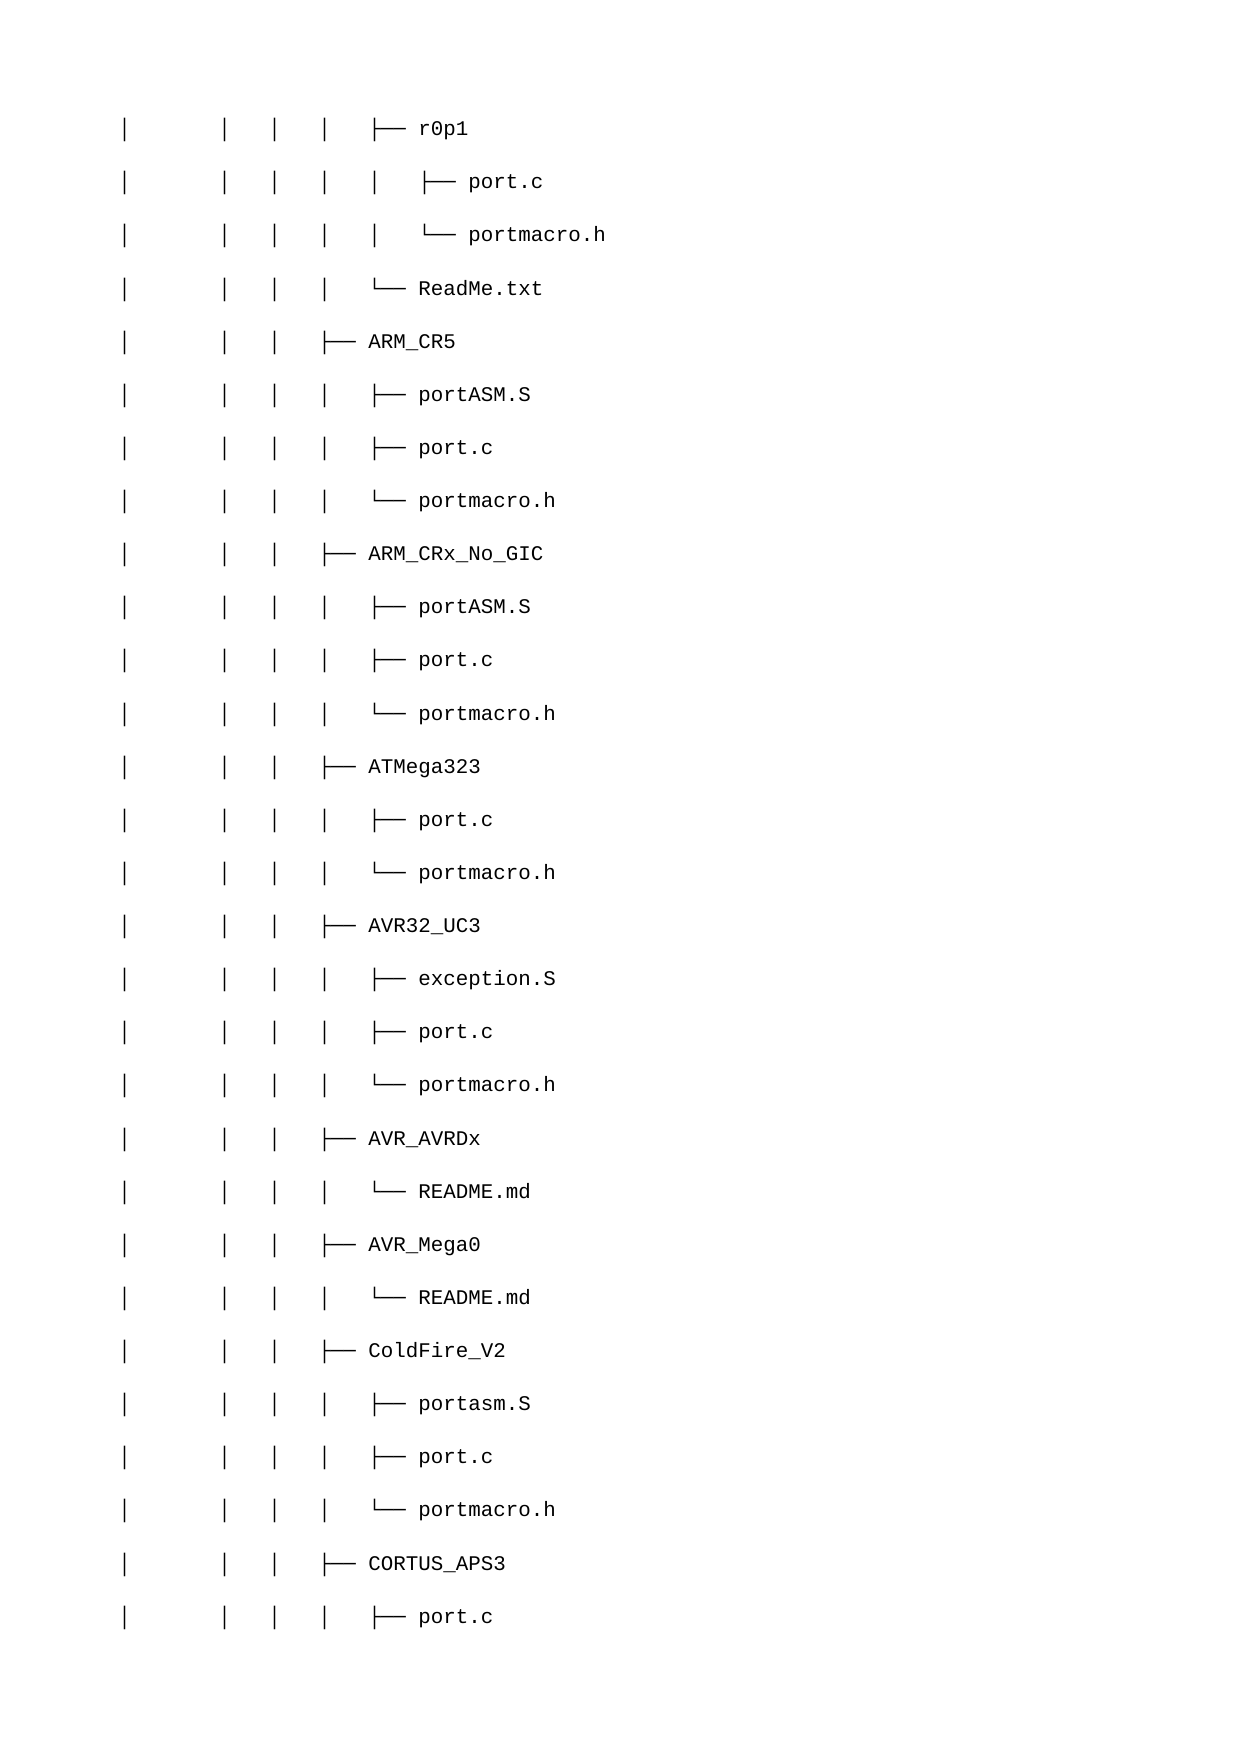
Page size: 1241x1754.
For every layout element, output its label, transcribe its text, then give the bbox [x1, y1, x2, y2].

text │ │ │ ├── ARM_CRx_No_GIC [118, 543, 1122, 567]
text │ │ │ │ ├── port.c [118, 1446, 1122, 1470]
text │ │ │ │ └── portmacro.h [118, 702, 1122, 726]
text │ │ │ │ └── README.md [118, 1287, 1122, 1311]
text │ │ │ │ └── portmacro.h [118, 490, 1122, 514]
text │ │ │ │ ├── port.c [325, 809, 374, 832]
text │ │ │ ├── ARM_CR5 [125, 331, 224, 354]
text │ │ │ │ ├── port.c [118, 437, 1122, 461]
text │ │ │ │ └── portmacro.h [118, 862, 1122, 886]
text │ │ │ ├── AVR_Mega0 [325, 1234, 1122, 1257]
text │ │ │ │ ├── port.c [375, 809, 1122, 832]
text │ │ │ │ └── portmacro.h [118, 1074, 1122, 1098]
text │ │ │ │ └── README.md [225, 1181, 274, 1204]
text │ │ │ │ └── README.md [275, 1181, 324, 1204]
text │ │ │ │ ├── port.c [118, 649, 1122, 673]
text │ │ │ ├── ARM_CR5 [225, 331, 274, 354]
text │ │ │ ├── AVR32_UC3 [118, 915, 1122, 939]
text │ │ │ ├── ATMega323 [125, 756, 224, 779]
text │ │ │ │ ├── portasm.S [118, 1393, 1122, 1417]
text │ │ │ │ ├── port.c [225, 809, 274, 832]
text │ │ │ │ └── README.md [325, 1181, 1122, 1204]
text │ │ │ │ ├── portASM.S [325, 384, 374, 407]
text │ │ │ │ ├── portASM.S [275, 384, 324, 407]
text │ │ │ │ ├── exception.S [118, 968, 1122, 992]
text │ │ │ │ ├── port.c [118, 1021, 1122, 1045]
text │ │ │ │ ├── portASM.S [225, 384, 274, 407]
text │ │ │ │ ├── port.c [275, 809, 324, 832]
text │ │ │ │ │ └── portmacro.h [118, 224, 1122, 248]
text │ │ │ │ └── README.md [125, 1181, 224, 1204]
text │ │ │ ├── ARM_CR5 [275, 331, 324, 354]
text │ │ │ │ ├── port.c [275, 1606, 324, 1629]
text │ │ │ │ ├── port.c [375, 1606, 1122, 1629]
text │ │ │ │ └── portmacro.h [118, 1499, 1122, 1523]
text │ │ │ ├── ATMega323 [275, 756, 324, 779]
text │ │ │ │ ├── portASM.S [375, 384, 1122, 407]
text │ │ │ │ │ ├── port.c [118, 171, 1122, 195]
text │ │ │ ├── CORTUS_APS3 [118, 1552, 1122, 1576]
text │ │ │ ├── AVR_Mega0 [275, 1234, 324, 1257]
text │ │ │ ├── ATMega323 [325, 756, 1122, 779]
text │ │ │ ├── ATMega323 [225, 756, 274, 779]
text │ │ │ │ ├── port.c [225, 1606, 274, 1629]
text │ │ │ │ ├── portASM.S [118, 596, 1122, 620]
text │ │ │ │ ├── portASM.S [125, 384, 224, 407]
text │ │ │ │ ├── port.c [325, 1606, 374, 1629]
text │ │ │ ├── AVR_Mega0 [225, 1234, 274, 1257]
text │ │ │ │ └── ReadMe.txt [118, 277, 1122, 301]
text │ │ │ ├── ColdFire_V2 [118, 1340, 1122, 1364]
text │ │ │ ├── AVR_AVRDx [118, 1127, 1122, 1151]
text │ │ │ ├── ARM_CR5 [325, 331, 1122, 354]
text │ │ │ │ ├── r0p1 [118, 118, 1122, 142]
text │ │ │ ├── AVR_Mega0 [125, 1234, 224, 1257]
text │ │ │ │ ├── port.c [125, 1606, 224, 1629]
text │ │ │ │ ├── port.c [125, 809, 224, 832]
